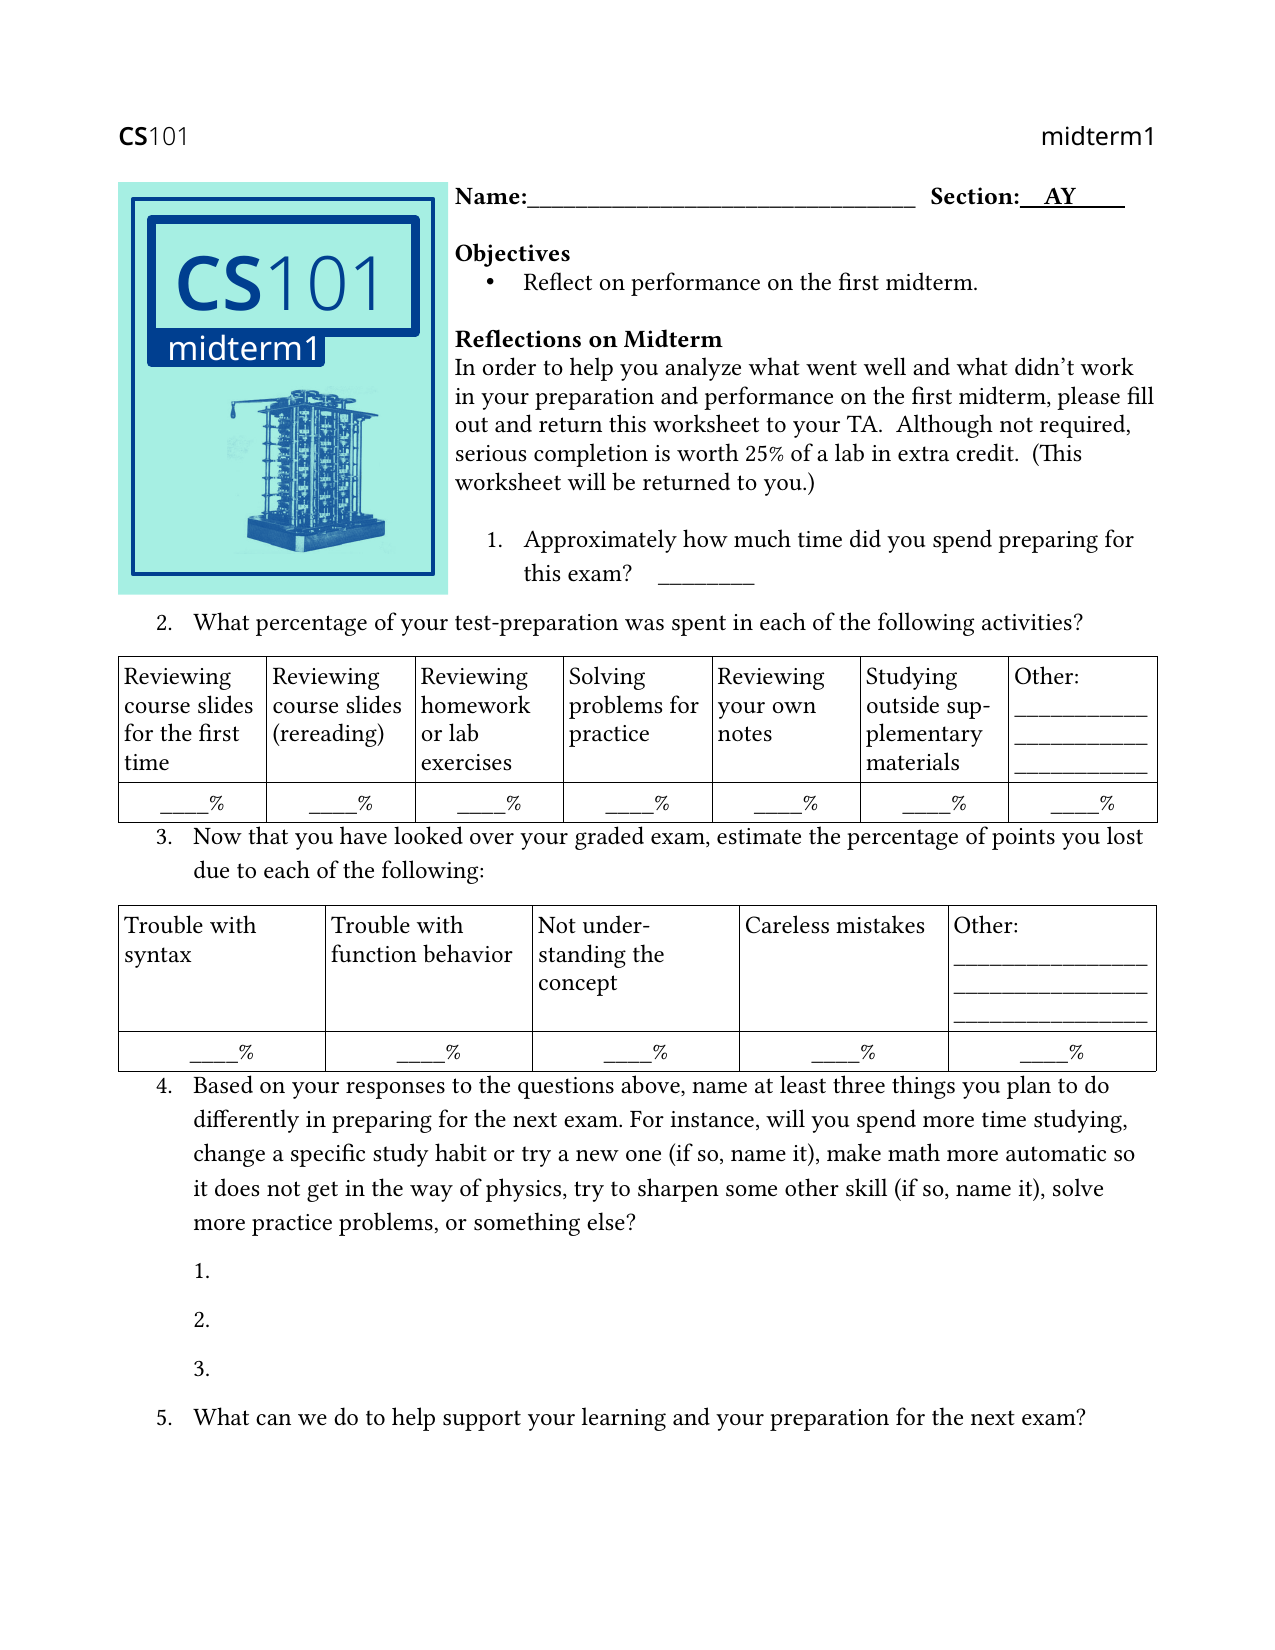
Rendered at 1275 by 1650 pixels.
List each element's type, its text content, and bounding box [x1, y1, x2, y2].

text Reflections on Midterm [449, 325, 1157, 353]
list Approximately how much time did you spend preparing for this exam? ________ [449, 525, 1157, 587]
table_header Reviewing course slides for the first time [119, 657, 266, 782]
table_cell ____% [119, 783, 266, 822]
text out and return this worksheet to your TA. Although not required, [449, 411, 1157, 439]
table_cell ____% [861, 783, 1008, 822]
table_cell ____% [119, 1032, 325, 1071]
table_header Other: ________________________________________________ [949, 906, 1156, 1031]
text Name:________________________________ Section:__AY____ [449, 182, 1157, 211]
table_header Reviewing course slides (rereading) [267, 657, 415, 782]
text serious completion is worth 25% of a lab in extra credit. (This [449, 439, 1157, 468]
text in your preparation and performance on the first midterm, please fill [449, 382, 1157, 411]
table_cell ____% [267, 783, 415, 822]
table_cell ____% [1009, 783, 1157, 822]
text In order to help you analyze what went well and what didn’t work [449, 353, 1157, 382]
table_cell ____% [533, 1032, 739, 1071]
list What can we do to help support your learning and your preparation for the next exam? [156, 1403, 1157, 1431]
table_header Not under-standing the concept [533, 906, 739, 1031]
table_cell ____% [564, 783, 712, 822]
table_header Other: _________________________________ [1009, 657, 1157, 782]
table_header Trouble with function behavior [326, 906, 532, 1031]
text worksheet will be returned to you.) [449, 468, 1157, 496]
table_header Studying outside sup-plementary materials [861, 657, 1008, 782]
list Reflect on performance on the first midterm. [449, 268, 1157, 296]
table_header Solving problems for practice [564, 657, 712, 782]
list What percentage of your test-preparation was spent in each of the following activities? [156, 608, 1157, 636]
table_cell ____% [740, 1032, 948, 1071]
list Now that you have looked over your graded exam, estimate the percentage of points you lost due to each of the following: [156, 823, 1157, 885]
table_cell ____% [416, 783, 563, 822]
list Based on your responses to the questions above, name at least three things you plan to do differently in preparing for the next exam. For instance, will you spend more time studying, change a specific study habit or try a new one (if so, name it), make math more automatic so it does not get in the way of physics, try to sharpen some other skill (if so, name it), solve more practice problems, or something else? [156, 1071, 1157, 1236]
table_header Careless mistakes [740, 906, 948, 1031]
table_cell ____% [713, 783, 860, 822]
table_cell ____% [326, 1032, 532, 1071]
table_header Reviewing homework or lab exercises [416, 657, 563, 782]
table_header Reviewing your own notes [713, 657, 860, 782]
table_cell ____% [949, 1032, 1156, 1071]
picture [227, 386, 396, 554]
table_header Trouble with syntax [119, 906, 325, 1031]
text Objectives [449, 239, 1157, 268]
